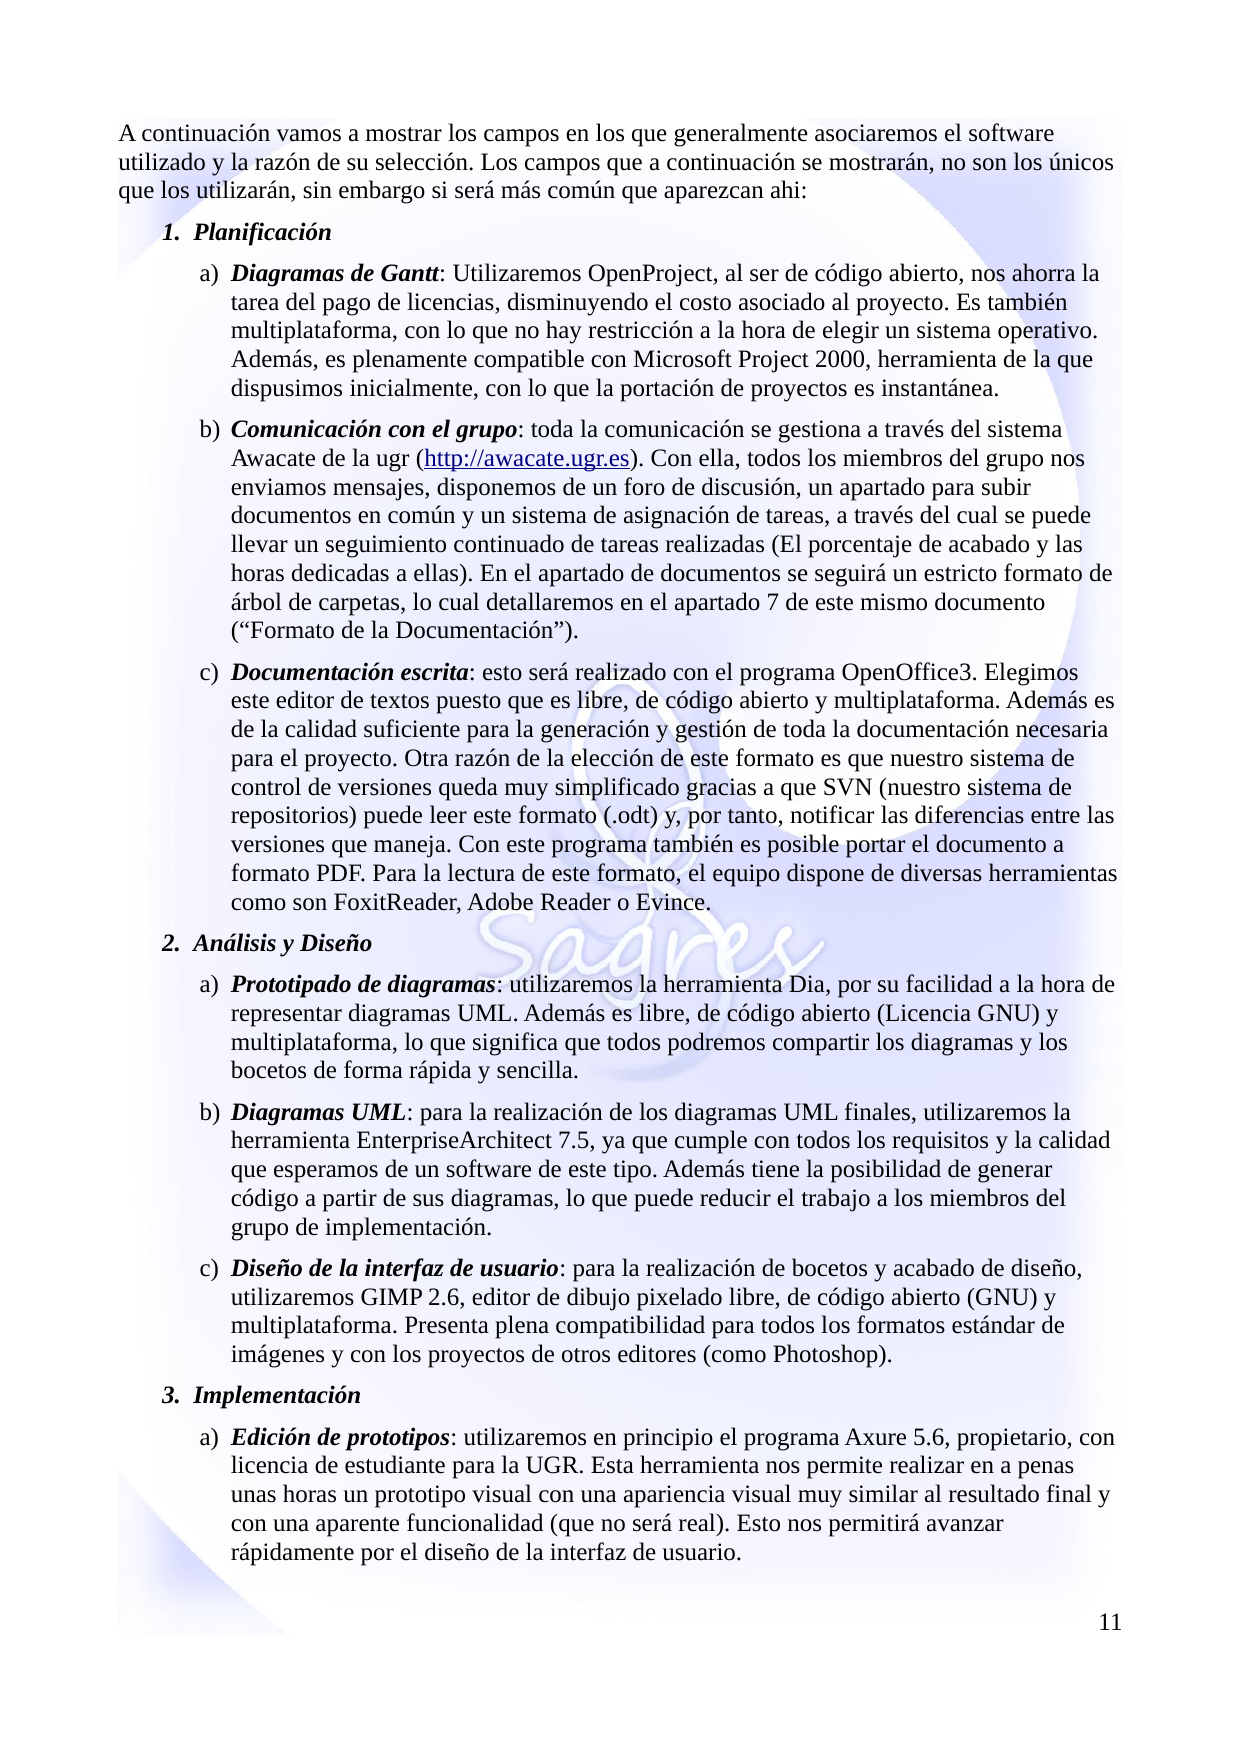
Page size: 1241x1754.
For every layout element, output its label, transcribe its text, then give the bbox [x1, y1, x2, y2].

list Prototipado de diagramas: utilizaremos la herramienta Dia, por su facilidad a la hora de representar diagramas UML. Además es libre, de código abierto (Licencia GNU) y multiplataforma, lo que significa que todos podremos compartir los diagramas y los bocetos de forma rápida y sencilla. [193, 969, 1122, 1084]
list Análisis y Diseño [156, 928, 1122, 957]
list Diagramas UML: para la realización de los diagramas UML finales, utilizaremos la herramienta EnterpriseArchitect 7.5, ya que cumple con todos los requisitos y la calidad que esperamos de un software de este tipo. Además tiene la posibilidad de generar código a partir de sus diagramas, lo que puede reducir el trabajo a los miembros del grupo de implementación. [193, 1097, 1122, 1241]
list Comunicación con el grupo: toda la comunicación se gestiona a través del sistema Awacate de la ugr (http://awacate.ugr.es). Con ella, todos los miembros del grupo nos enviamos mensajes, disponemos de un foro de discusión, un apartado para subir documentos en común y un sistema de asignación de tareas, a través del cual se puede llevar un seguimiento continuado de tareas realizadas (El porcentaje de acabado y las horas dedicadas a ellas). En el apartado de documentos se seguirá un estricto formato de árbol de carpetas, lo cual detallaremos en el apartado 7 de este mismo documento (“Formato de la Documentación”). [193, 414, 1122, 644]
list Planificación [156, 217, 1122, 246]
list Diagramas de Gantt: Utilizaremos OpenProject, al ser de código abierto, nos ahorra la tarea del pago de licencias, disminuyendo el costo asociado al proyecto. Es también multiplataforma, con lo que no hay restricción a la hora de elegir un sistema operativo. Además, es plenamente compatible con Microsoft Project 2000, herramienta de la que dispusimos inicialmente, con lo que la portación de proyectos es instantánea. [193, 258, 1122, 402]
list Documentación escrita: esto será realizado con el programa OpenOffice3. Elegimos este editor de textos puesto que es libre, de código abierto y multiplataforma. Además es de la calidad suficiente para la generación y gestión de toda la documentación necesaria para el proyecto. Otra razón de la elección de este formato es que nuestro sistema de control de versiones queda muy simplificado gracias a que SVN (nuestro sistema de repositorios) puede leer este formato (.odt) y, por tanto, notificar las diferencias entre las versiones que maneja. Con este programa también es posible portar el documento a formato PDF. Para la lectura de este formato, el equipo dispone de diversas herramientas como son FoxitReader, Adobe Reader o Evince. [193, 657, 1122, 916]
list Diseño de la interfaz de usuario: para la realización de bocetos y acabado de diseño, utilizaremos GIMP 2.6, editor de dibujo pixelado libre, de código abierto (GNU) y multiplataforma. Presenta plena compatibilidad para todos los formatos estándar de imágenes y con los proyectos de otros editores (como Photoshop). [193, 1253, 1122, 1368]
picture [118, 204, 1122, 1636]
list Implementación [156, 1381, 1122, 1409]
text A continuación vamos a mostrar los campos en los que generalmente asociaremos el software utilizado y la razón de su selección. Los campos que a continuación se mostrarán, no son los únicos que los utilizarán, sin embargo si será más común que aparezcan ahi: [118, 118, 1122, 204]
list Edición de prototipos: utilizaremos en principio el programa Axure 5.6, propietario, con licencia de estudiante para la UGR. Esta herramienta nos permite realizar en a penas unas horas un prototipo visual con una apariencia visual muy similar al resultado final y con una aparente funcionalidad (que no será real). Esto nos permitirá avanzar rápidamente por el diseño de la interfaz de usuario. [193, 1422, 1122, 1566]
